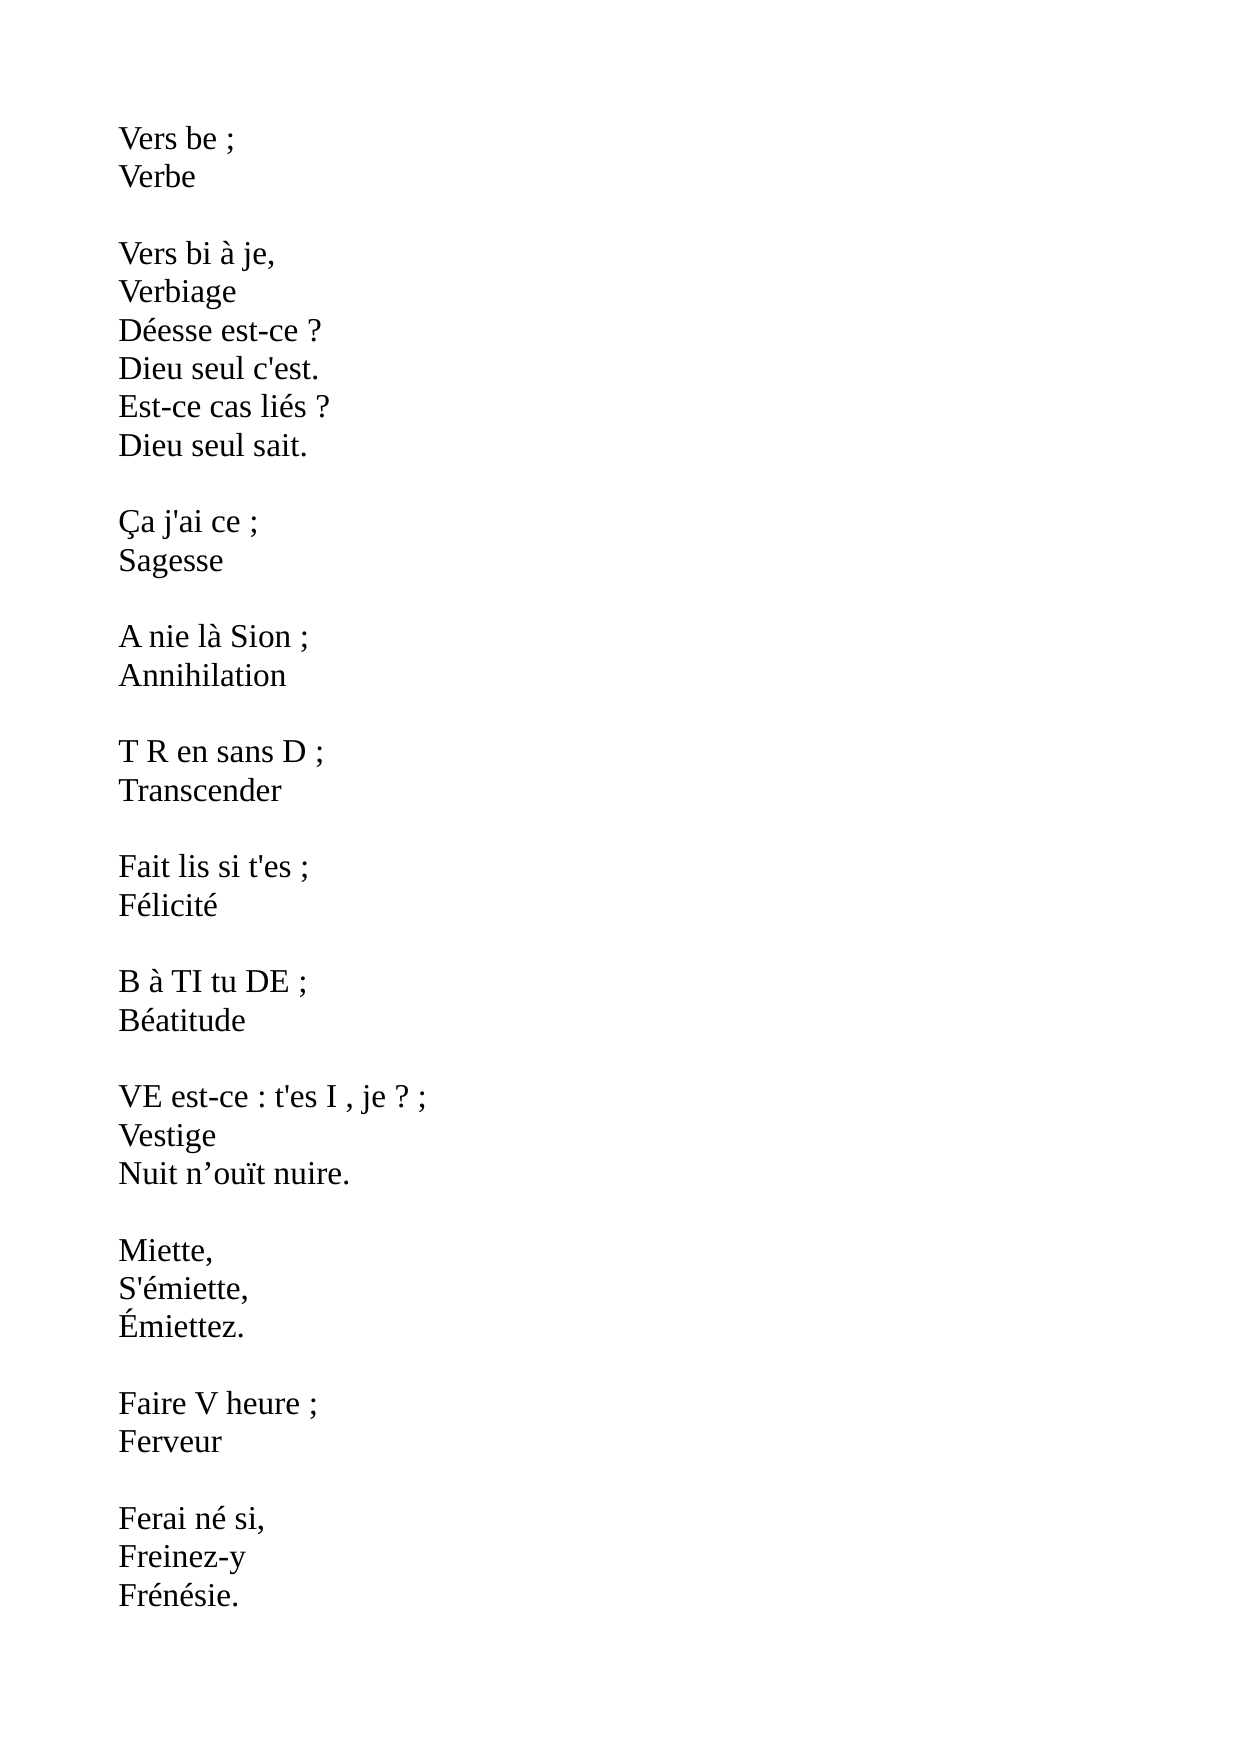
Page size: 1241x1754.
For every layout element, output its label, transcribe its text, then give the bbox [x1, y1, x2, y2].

text Transcender [118, 770, 1122, 808]
text Dieu seul sait. [118, 425, 1122, 463]
text VE est-ce : t'es I , je ? ; [118, 1076, 1122, 1115]
text Émiettez. [118, 1306, 1122, 1345]
text T R en sans D ; [118, 731, 1122, 770]
text Faire V heure ; [118, 1383, 1122, 1421]
text Dieu seul c'est. [118, 348, 1122, 386]
text Est-ce cas liés ? [118, 386, 1122, 425]
text S'émiette, [118, 1268, 1122, 1306]
text Vestige [118, 1115, 1122, 1153]
text Sagesse [118, 540, 1122, 578]
text Vers be ; [118, 118, 1122, 156]
text Vers bi à je, [118, 233, 1122, 271]
text Annihilation [118, 655, 1122, 693]
text Ça j'ai ce ; [118, 501, 1122, 540]
text Ferveur [118, 1421, 1122, 1460]
text A nie là Sion ; [118, 616, 1122, 655]
text Verbiage [118, 271, 1122, 310]
text Miette, [118, 1230, 1122, 1268]
text Frénésie. [118, 1575, 1122, 1613]
text Nuit n’ouït nuire. [118, 1153, 1122, 1191]
text B à TI tu DE ; [118, 961, 1122, 1000]
text Félicité [118, 885, 1122, 923]
text Ferai né si, [118, 1498, 1122, 1536]
text Béatitude [118, 1000, 1122, 1038]
text Freinez-y [118, 1536, 1122, 1575]
text Fait lis si t'es ; [118, 846, 1122, 885]
text Verbe [118, 156, 1122, 195]
text Déesse est-ce ? [118, 310, 1122, 348]
